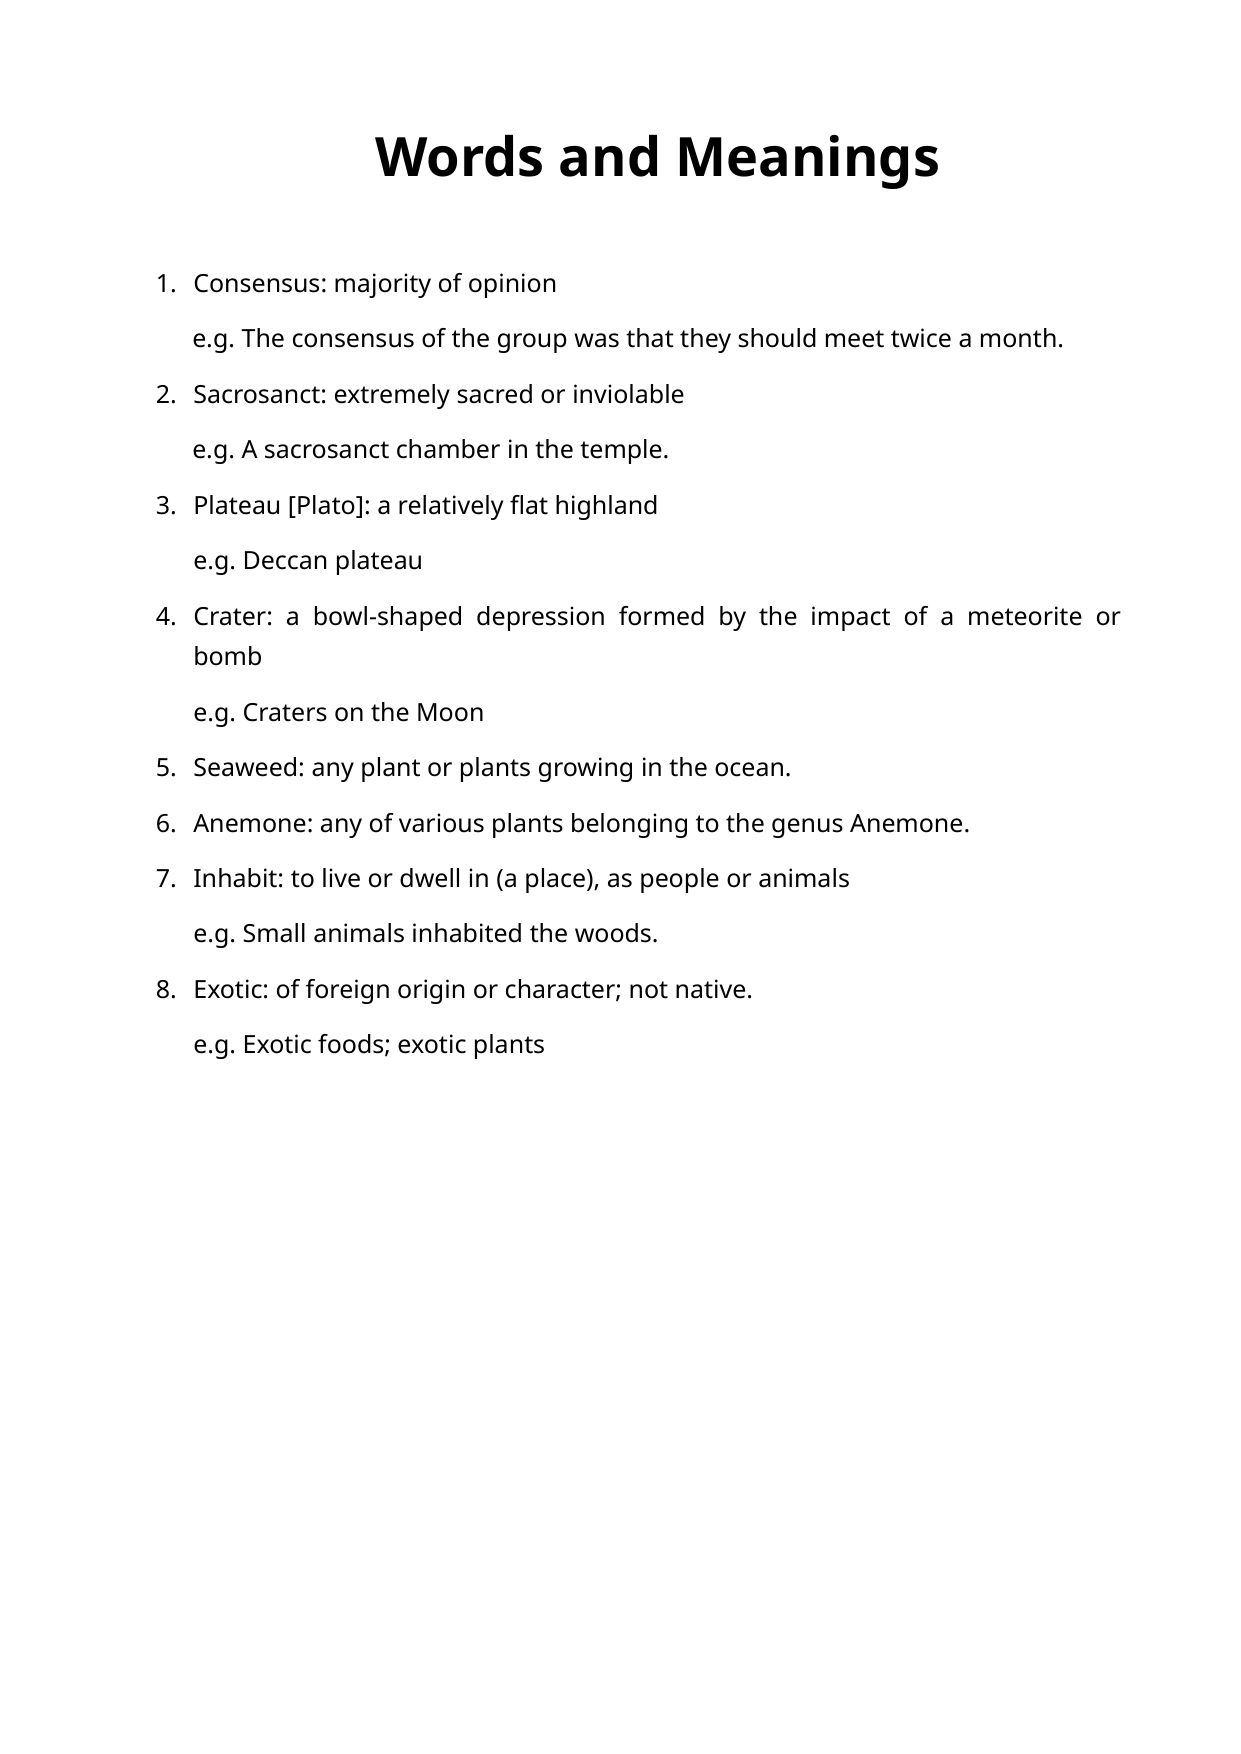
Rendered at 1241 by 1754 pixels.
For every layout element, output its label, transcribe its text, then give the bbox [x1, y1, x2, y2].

list Inhabit: to live or dwell in (a place), as people or animals [156, 861, 1122, 895]
list Anemone: any of various plants belonging to the genus Anemone. [156, 805, 1122, 839]
list Crater: a bowl-shaped depression formed by the impact of a meteorite or bomb [156, 598, 1122, 673]
list e.g. Craters on the Moon [156, 694, 1122, 728]
list Consensus: majority of opinion [156, 266, 1122, 300]
text e.g. The consensus of the group was that they should meet twice a month. [118, 321, 1122, 355]
list e.g. Exotic foods; exotic plants [156, 1027, 1122, 1061]
list Words and Meanings [156, 118, 1122, 192]
list e.g. Small animals inhabited the woods. [156, 916, 1122, 950]
list Sacrosanct: extremely sacred or inviolable [156, 376, 1122, 411]
list e.g. Deccan plateau [156, 543, 1122, 577]
list Seaweed: any plant or plants growing in the ocean. [156, 750, 1122, 784]
list Exotic: of foreign origin or character; not native. [156, 971, 1122, 1006]
text e.g. A sacrosanct chamber in the temple. [118, 432, 1122, 466]
list Plateau [Plato]: a relatively flat highland [156, 487, 1122, 521]
